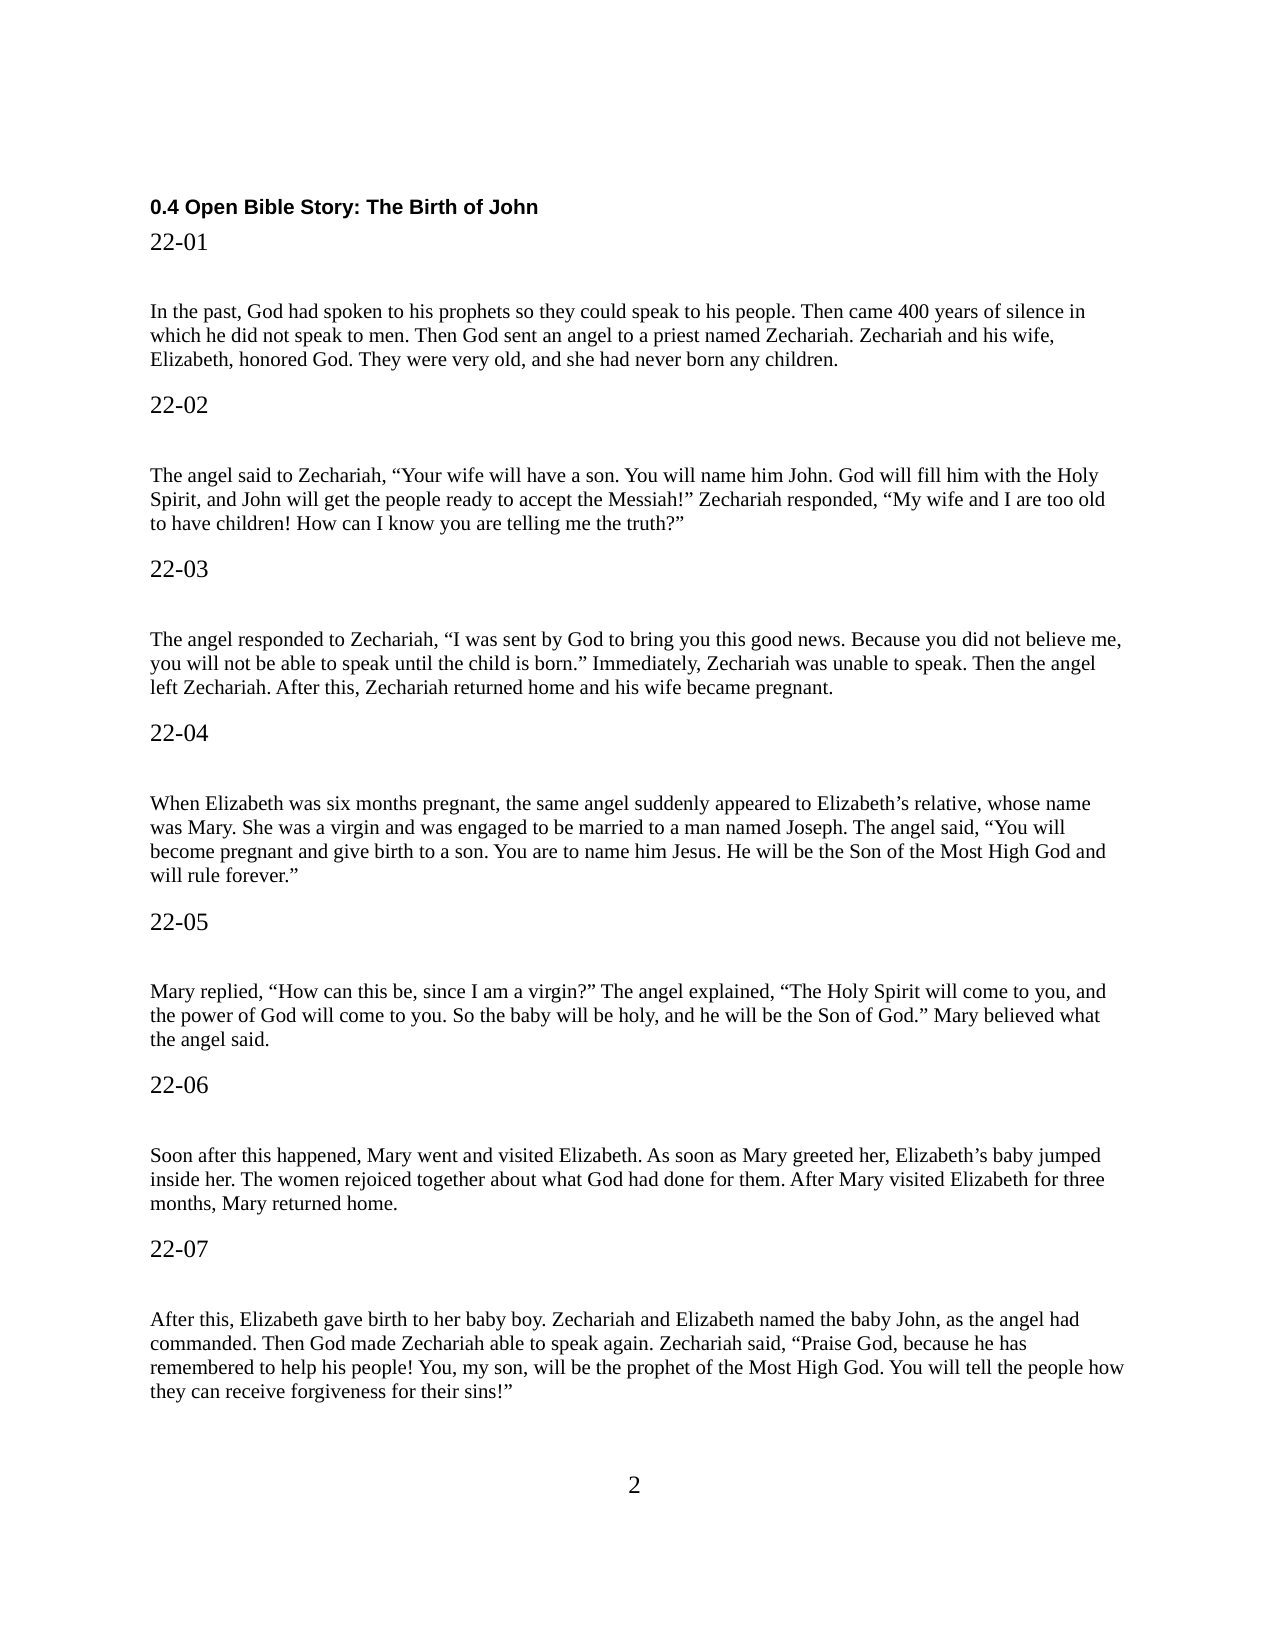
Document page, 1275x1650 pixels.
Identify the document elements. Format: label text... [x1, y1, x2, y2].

subtitle 0.4 Open Bible Story: The Birth of John [150, 195, 1125, 219]
text When Elizabeth was six months pregnant, the same angel suddenly appeared to Elizabeth’s relative, whose name was Mary. She was a virgin and was engaged to be married to a man named Joseph. The angel said, “You will become pregnant and give birth to a son. You are to name him Jesus. He will be the Son of the Most High God and will rule forever.” [150, 791, 1125, 887]
subtitle 22-05 [150, 907, 1125, 935]
text The angel said to Zechariah, “Your wife will have a son. You will name him John. God will fill him with the Holy Spirit, and John will get the people ready to accept the Messiah!” Zechariah responded, “My wife and I are too old to have children! How can I know you are telling me the truth?” [150, 463, 1125, 535]
subtitle 22-03 [150, 554, 1125, 583]
subtitle 22-06 [150, 1071, 1125, 1099]
subtitle 22-04 [150, 718, 1125, 747]
text Mary replied, “How can this be, since I am a virgin?” The angel explained, “The Holy Spirit will come to you, and the power of God will come to you. So the baby will be holy, and he will be the Son of God.” Mary believed what the angel said. [150, 979, 1125, 1051]
text In the past, God had spoken to his prophets so they could speak to his people. Then came 400 years of silence in which he did not speak to men. Then God sent an angel to a priest named Zechariah. Zechariah and his wife, Elizabeth, honored God. They were very old, and she had never born any children. [150, 299, 1125, 371]
text After this, Elizabeth gave birth to her baby boy. Zechariah and Elizabeth named the baby John, as the angel had commanded. Then God made Zechariah able to speak again. Zechariah said, “Praise God, because he has remembered to help his people! You, my son, will be the prophet of the Most High God. You will tell the people how they can receive forgiveness for their sins!” [150, 1307, 1125, 1403]
text The angel responded to Zechariah, “I was sent by God to bring you this good news. Because you did not believe me, you will not be able to speak until the child is born.” Immediately, Zechariah was unable to speak. Then the angel left Zechariah. After this, Zechariah returned home and his wife became pregnant. [150, 627, 1125, 699]
subtitle 22-01 [150, 227, 1125, 255]
subtitle 22-07 [150, 1234, 1125, 1263]
text Soon after this happened, Mary went and visited Elizabeth. As soon as Mary greeted her, Elizabeth’s baby jumped inside her. The women rejoiced together about what God had done for them. After Mary visited Elizabeth for three months, Mary returned home. [150, 1143, 1125, 1215]
subtitle 22-02 [150, 391, 1125, 419]
